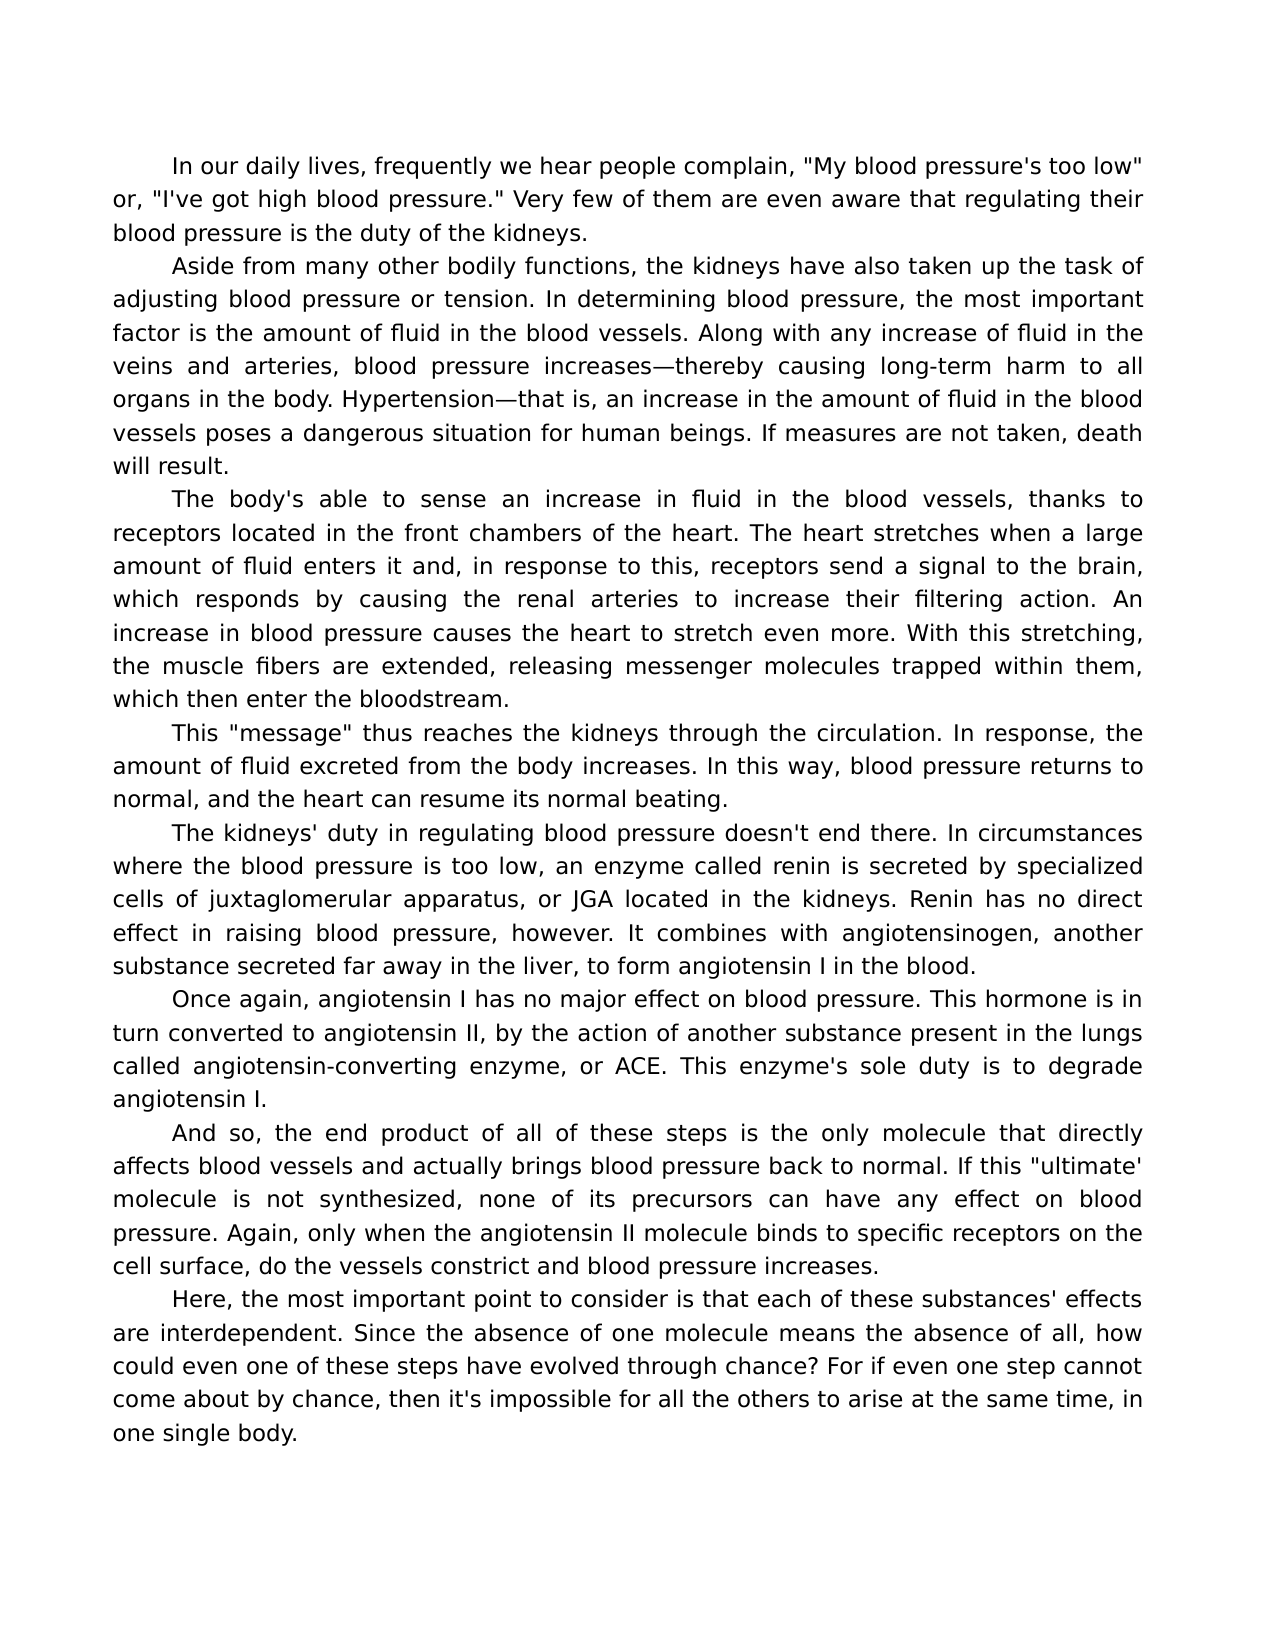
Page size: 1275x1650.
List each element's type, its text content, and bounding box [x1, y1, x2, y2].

text This "message" thus reaches the kidneys through the circulation. In response, the amount of fluid excreted from the body increases. In this way, blood pressure returns to normal, and the heart can resume its normal beating. [112, 714, 1145, 814]
text In our daily lives, frequently we hear people complain, "My blood pressure's too low" or, "I've got high blood pressure." Very few of them are even aware that regulating their blood pressure is the duty of the kidneys. [112, 148, 1145, 248]
text The body's able to sense an increase in fluid in the blood vessels, thanks to receptors located in the front chambers of the heart. The heart stretches when a large amount of fluid enters it and, in response to this, receptors send a signal to the brain, which responds by causing the renal arteries to increase their filtering action. An increase in blood pressure causes the heart to stretch even more. With this stretching, the muscle fibers are extended, releasing messenger molecules trapped within them, which then enter the bloodstream. [112, 481, 1145, 714]
text Here, the most important point to consider is that each of these substances' effects are interdependent. Since the absence of one molecule means the absence of all, how could even one of these steps have evolved through chance? For if even one step cannot come about by chance, then it's impossible for all the others to arise at the same time, in one single body. [112, 1281, 1145, 1448]
text Aside from many other bodily functions, the kidneys have also taken up the task of adjusting blood pressure or tension. In determining blood pressure, the most important factor is the amount of fluid in the blood vessels. Along with any increase of fluid in the veins and arteries, blood pressure increases—thereby causing long-term harm to all organs in the body. Hypertension—that is, an increase in the amount of fluid in the blood vessels poses a dangerous situation for human beings. If measures are not taken, death will result. [112, 248, 1145, 481]
text Once again, angiotensin I has no major effect on blood pressure. This hormone is in turn converted to angiotensin II, by the action of another substance present in the lungs called angiotensin-converting enzyme, or ACE. This enzyme's sole duty is to degrade angiotensin I. [112, 981, 1145, 1114]
text The kidneys' duty in regulating blood pressure doesn't end there. In circumstances where the blood pressure is too low, an enzyme called renin is secreted by specialized cells of juxtaglomerular apparatus, or JGA located in the kidneys. Renin has no direct effect in raising blood pressure, however. It combines with angiotensinogen, another substance secreted far away in the liver, to form angiotensin I in the blood. [112, 814, 1145, 981]
text And so, the end product of all of these steps is the only molecule that directly affects blood vessels and actually brings blood pressure back to normal. If this "ultimate' molecule is not synthesized, none of its precursors can have any effect on blood pressure. Again, only when the angiotensin II molecule binds to specific receptors on the cell surface, do the vessels constrict and blood pressure increases. [112, 1114, 1145, 1281]
